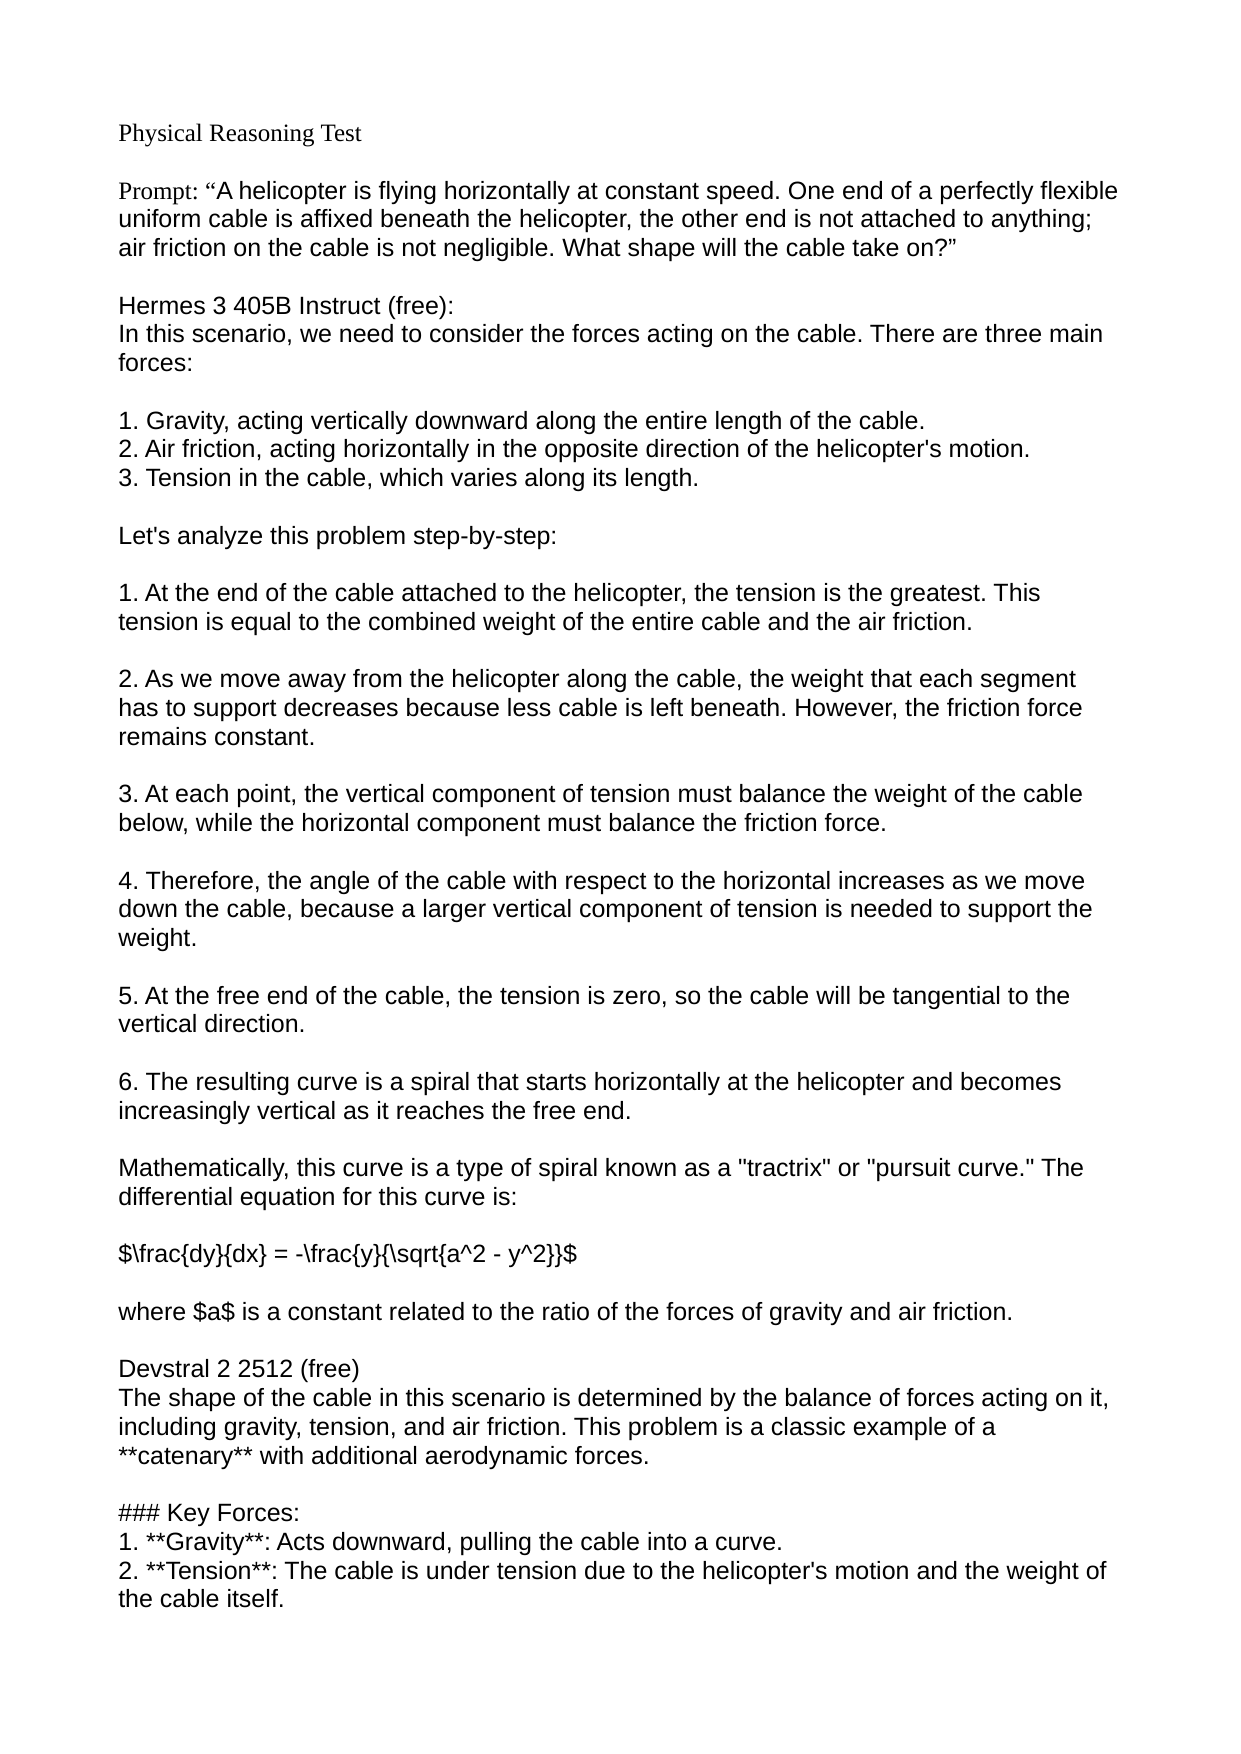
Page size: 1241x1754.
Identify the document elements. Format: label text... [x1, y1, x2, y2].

text 6. The resulting curve is a spiral that starts horizontally at the helicopter and becomes increasingly vertical as it reaches the free end. [118, 1067, 1122, 1124]
text 2. As we move away from the helicopter along the cable, the weight that each segment has to support decreases because less cable is left beneath. However, the friction force remains constant. [118, 664, 1122, 751]
text Physical Reasoning Test [118, 118, 1122, 147]
text Prompt: “A helicopter is flying horizontally at constant speed. One end of a perfectly flexible uniform cable is affixed beneath the helicopter, the other end is not attached to anything; air friction on the cable is not negligible. What shape will the cable take on?” [118, 176, 1122, 262]
text 2. **Tension**: The cable is under tension due to the helicopter's motion and the weight of the cable itself. [118, 1556, 1122, 1613]
text 1. **Gravity**: Acts downward, pulling the cable into a curve. [118, 1527, 1122, 1556]
text Devstral 2 2512 (free) [118, 1354, 1122, 1383]
text Let's analyze this problem step-by-step: [118, 521, 1122, 549]
text Hermes 3 405B Instruct (free): [118, 291, 1122, 319]
text 1. At the end of the cable attached to the helicopter, the tension is the greatest. This tension is equal to the combined weight of the entire cable and the air friction. [118, 578, 1122, 636]
text 3. Tension in the cable, which varies along its length. [118, 463, 1122, 492]
text 1. Gravity, acting vertically downward along the entire length of the cable. [118, 406, 1122, 434]
text Mathematically, this curve is a type of spiral known as a "tractrix" or "pursuit curve." The differential equation for this curve is: [118, 1153, 1122, 1211]
text 4. Therefore, the angle of the cable with respect to the horizontal increases as we move down the cable, because a larger vertical component of tension is needed to support the weight. [118, 866, 1122, 952]
text 2. Air friction, acting horizontally in the opposite direction of the helicopter's motion. [118, 434, 1122, 463]
text $\frac{dy}{dx} = -\frac{y}{\sqrt{a^2 - y^2}}$ [118, 1239, 1122, 1268]
text where $a$ is a constant related to the ratio of the forces of gravity and air friction. [118, 1297, 1122, 1326]
text In this scenario, we need to consider the forces acting on the cable. There are three main forces: [118, 319, 1122, 377]
text ### Key Forces: [118, 1498, 1122, 1527]
text 5. At the free end of the cable, the tension is zero, so the cable will be tangential to the vertical direction. [118, 981, 1122, 1038]
text The shape of the cable in this scenario is determined by the balance of forces acting on it, including gravity, tension, and air friction. This problem is a classic example of a **catenary** with additional aerodynamic forces. [118, 1383, 1122, 1469]
text 3. At each point, the vertical component of tension must balance the weight of the cable below, while the horizontal component must balance the friction force. [118, 779, 1122, 837]
